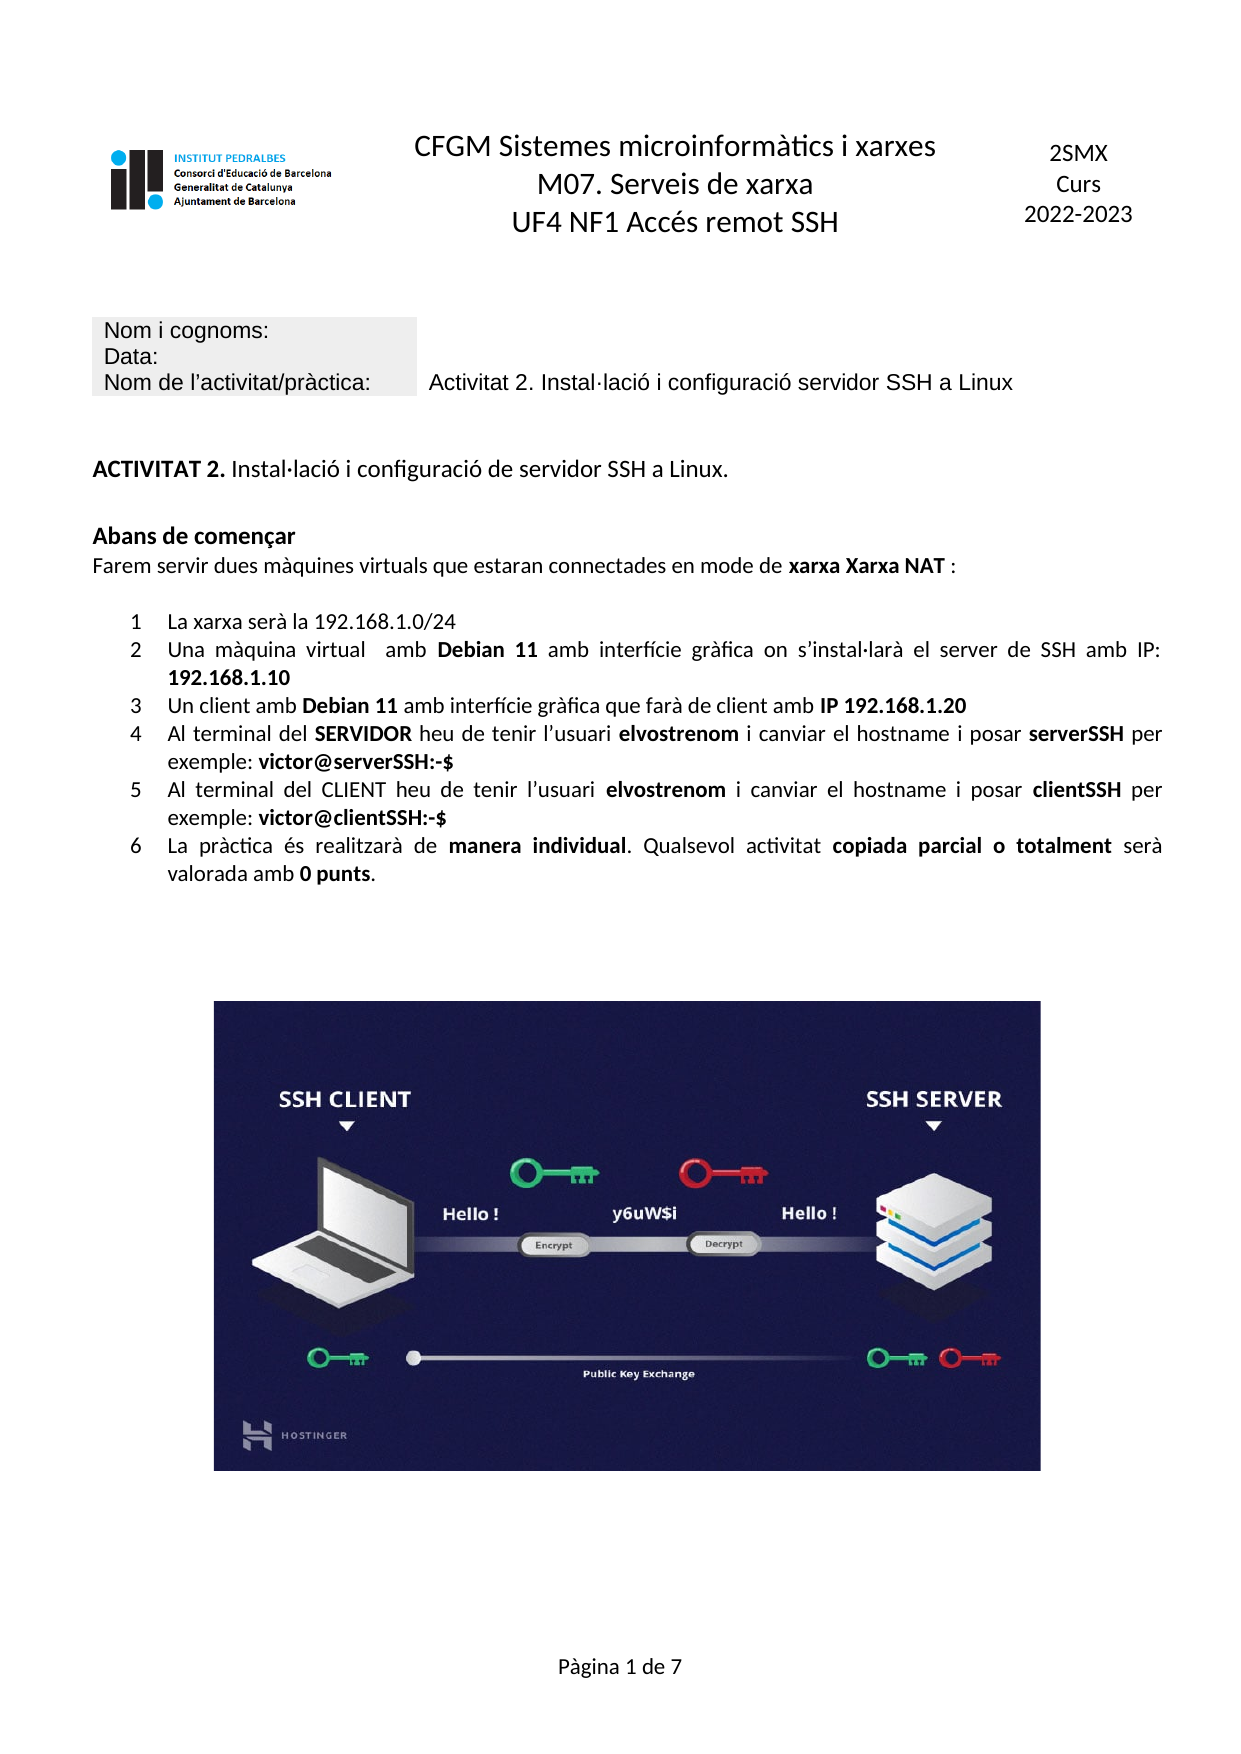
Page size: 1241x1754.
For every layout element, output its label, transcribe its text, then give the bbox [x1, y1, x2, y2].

table_cell Nom de l’activitat/pràctica: [92, 369, 417, 396]
list Una màquina virtual amb Debian 11 amb interfície gràfica on s’instal·larà el server de SSH amb IP: 192.168.1.10 [130, 635, 1162, 691]
picture [213, 1001, 1041, 1471]
table_cell [417, 343, 1162, 369]
list Al terminal del SERVIDOR heu de tenir l’usuari elvostrenom i canviar el hostname i posar serverSSH per exemple: victor@serverSSH:-$ [130, 719, 1162, 775]
list La xarxa serà la 192.168.1.0/24 [130, 607, 1162, 635]
table_cell Data: [92, 343, 417, 369]
list Al terminal del CLIENT heu de tenir l’usuari elvostrenom i canviar el hostname i posar clientSSH per exemple: victor@clientSSH:-$ [130, 775, 1162, 831]
table_header Nom i cognoms: [92, 317, 417, 343]
text Abans de començar [92, 520, 1162, 551]
picture [107, 148, 338, 213]
list Un client amb Debian 11 amb interfície gràfica que farà de client amb IP 192.168.1.20 [130, 691, 1162, 719]
table_header [417, 317, 1162, 343]
text ACTIVITAT 2. Instal·lació i configuració de servidor SSH a Linux. [92, 453, 1162, 484]
table_cell Activitat 2. Instal·lació i configuració servidor SSH a Linux [417, 369, 1162, 396]
list La pràctica és realitzarà de manera individual. Qualsevol activitat copiada parcial o totalment serà valorada amb 0 punts. [130, 831, 1162, 887]
text Farem servir dues màquines virtuals que estaran connectades en mode de xarxa Xarxa NAT : [92, 551, 1162, 579]
